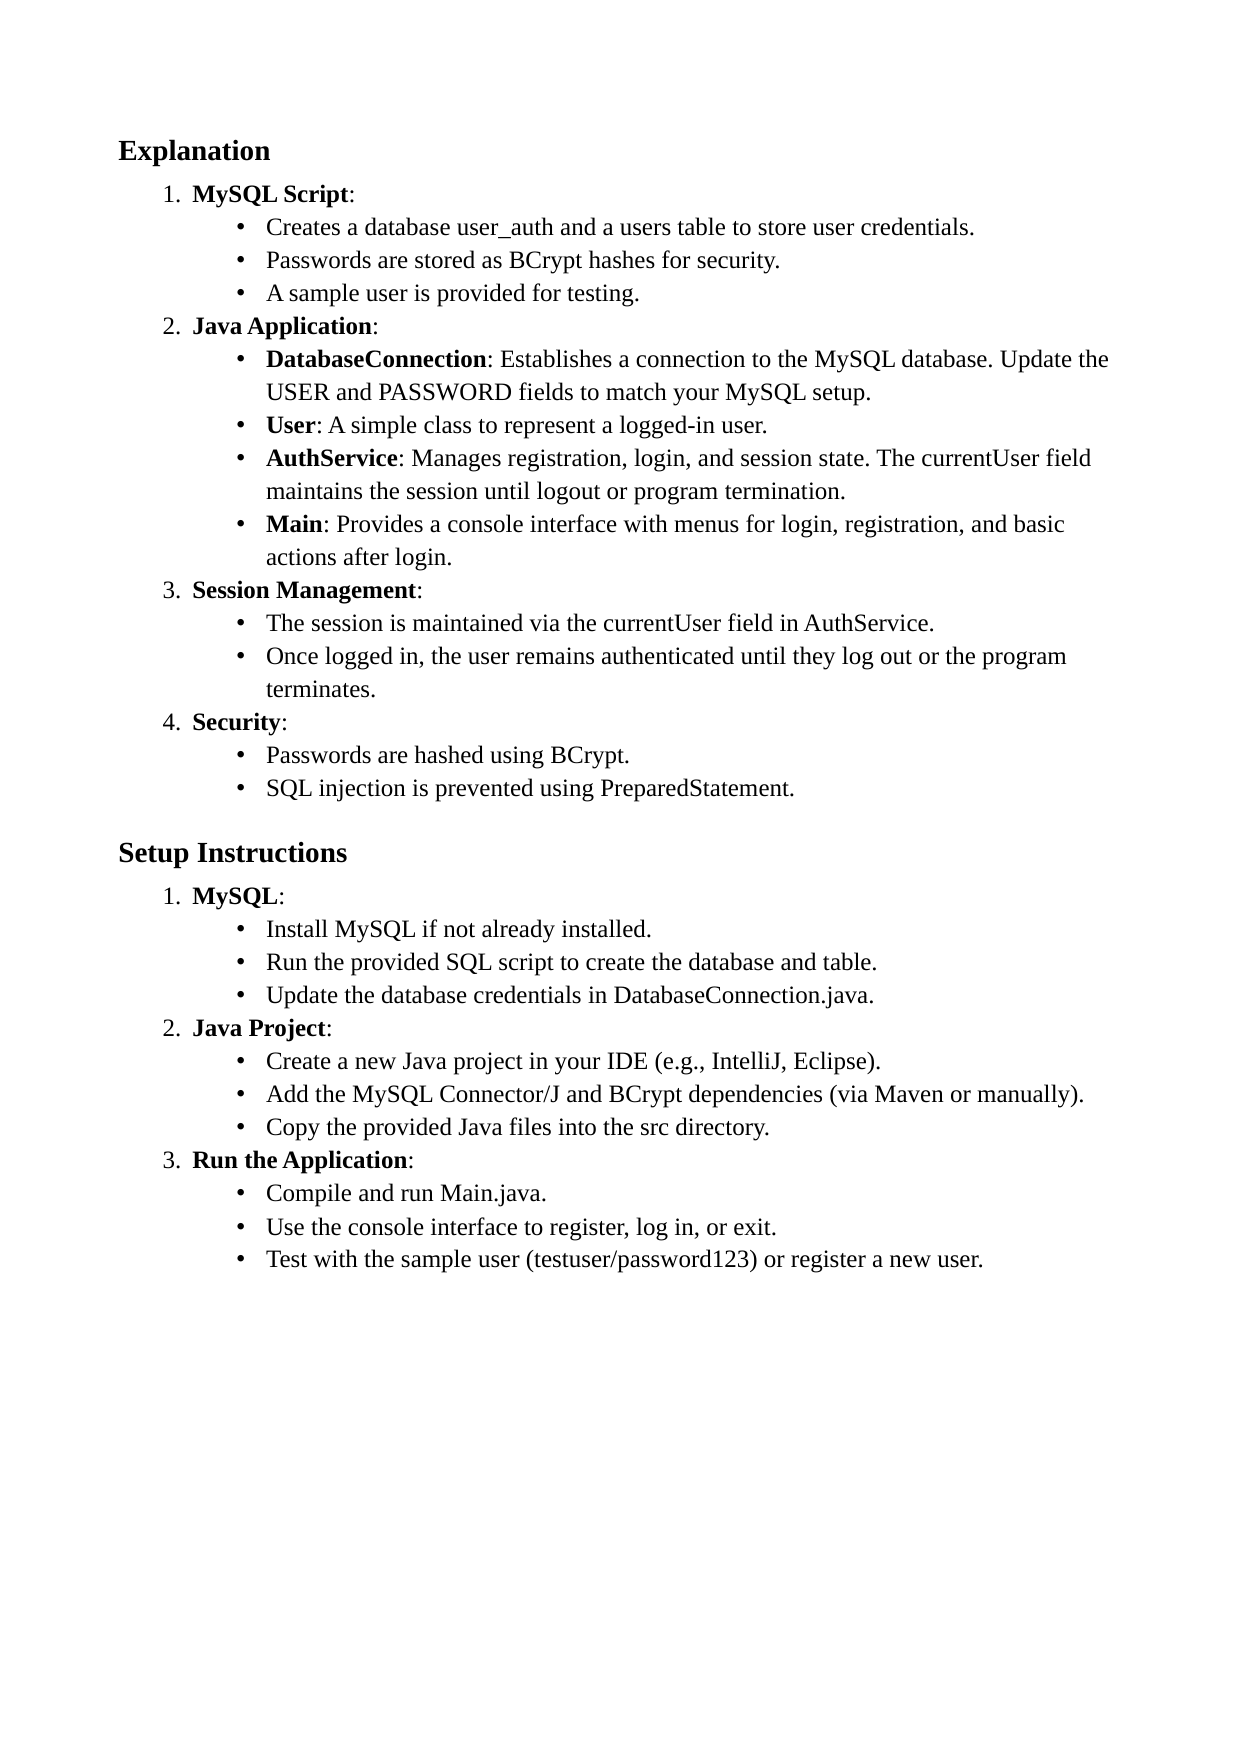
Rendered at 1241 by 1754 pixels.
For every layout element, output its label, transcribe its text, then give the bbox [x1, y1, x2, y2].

list Security: [162, 707, 1122, 736]
subtitle Setup Instructions [118, 835, 1122, 869]
list Once logged in, the user remains authenticated until they log out or the program terminates. [236, 641, 1122, 703]
list Copy the provided Java files into the src directory. [236, 1112, 1122, 1141]
list Passwords are hashed using BCrypt. [236, 740, 1122, 769]
list Create a new Java project in your IDE (e.g., IntelliJ, Eclipse). [236, 1046, 1122, 1075]
list User: A simple class to represent a logged-in user. [236, 410, 1122, 439]
list Use the console interface to register, log in, or exit. [236, 1212, 1122, 1240]
list A sample user is provided for testing. [236, 278, 1122, 307]
list Session Management: [162, 575, 1122, 604]
list Run the provided SQL script to create the database and table. [236, 947, 1122, 976]
list AuthService: Manages registration, login, and session state. The currentUser field maintains the session until logout or program termination. [236, 443, 1122, 505]
list Compile and run Main.java. [236, 1178, 1122, 1207]
list Update the database credentials in DatabaseConnection.java. [236, 980, 1122, 1009]
list Install MySQL if not already installed. [236, 914, 1122, 943]
list Add the MySQL Connector/J and BCrypt dependencies (via Maven or manually). [236, 1079, 1122, 1108]
list Java Application: [162, 311, 1122, 339]
list Creates a database user_auth and a users table to store user credentials. [236, 212, 1122, 241]
list Java Project: [162, 1013, 1122, 1042]
subtitle Explanation [118, 133, 1122, 166]
list SQL injection is prevented using PreparedStatement. [236, 773, 1122, 802]
list DatabaseConnection: Establishes a connection to the MySQL database. Update the USER and PASSWORD fields to match your MySQL setup. [236, 344, 1122, 406]
list MySQL Script: [162, 179, 1122, 207]
list Passwords are stored as BCrypt hashes for security. [236, 245, 1122, 273]
list Test with the sample user (testuser/password123) or register a new user. [236, 1244, 1122, 1273]
list Run the Application: [162, 1146, 1122, 1174]
list The session is maintained via the currentUser field in AuthService. [236, 608, 1122, 637]
list Main: Provides a console interface with menus for login, registration, and basic actions after login. [236, 509, 1122, 571]
list MySQL: [162, 881, 1122, 910]
